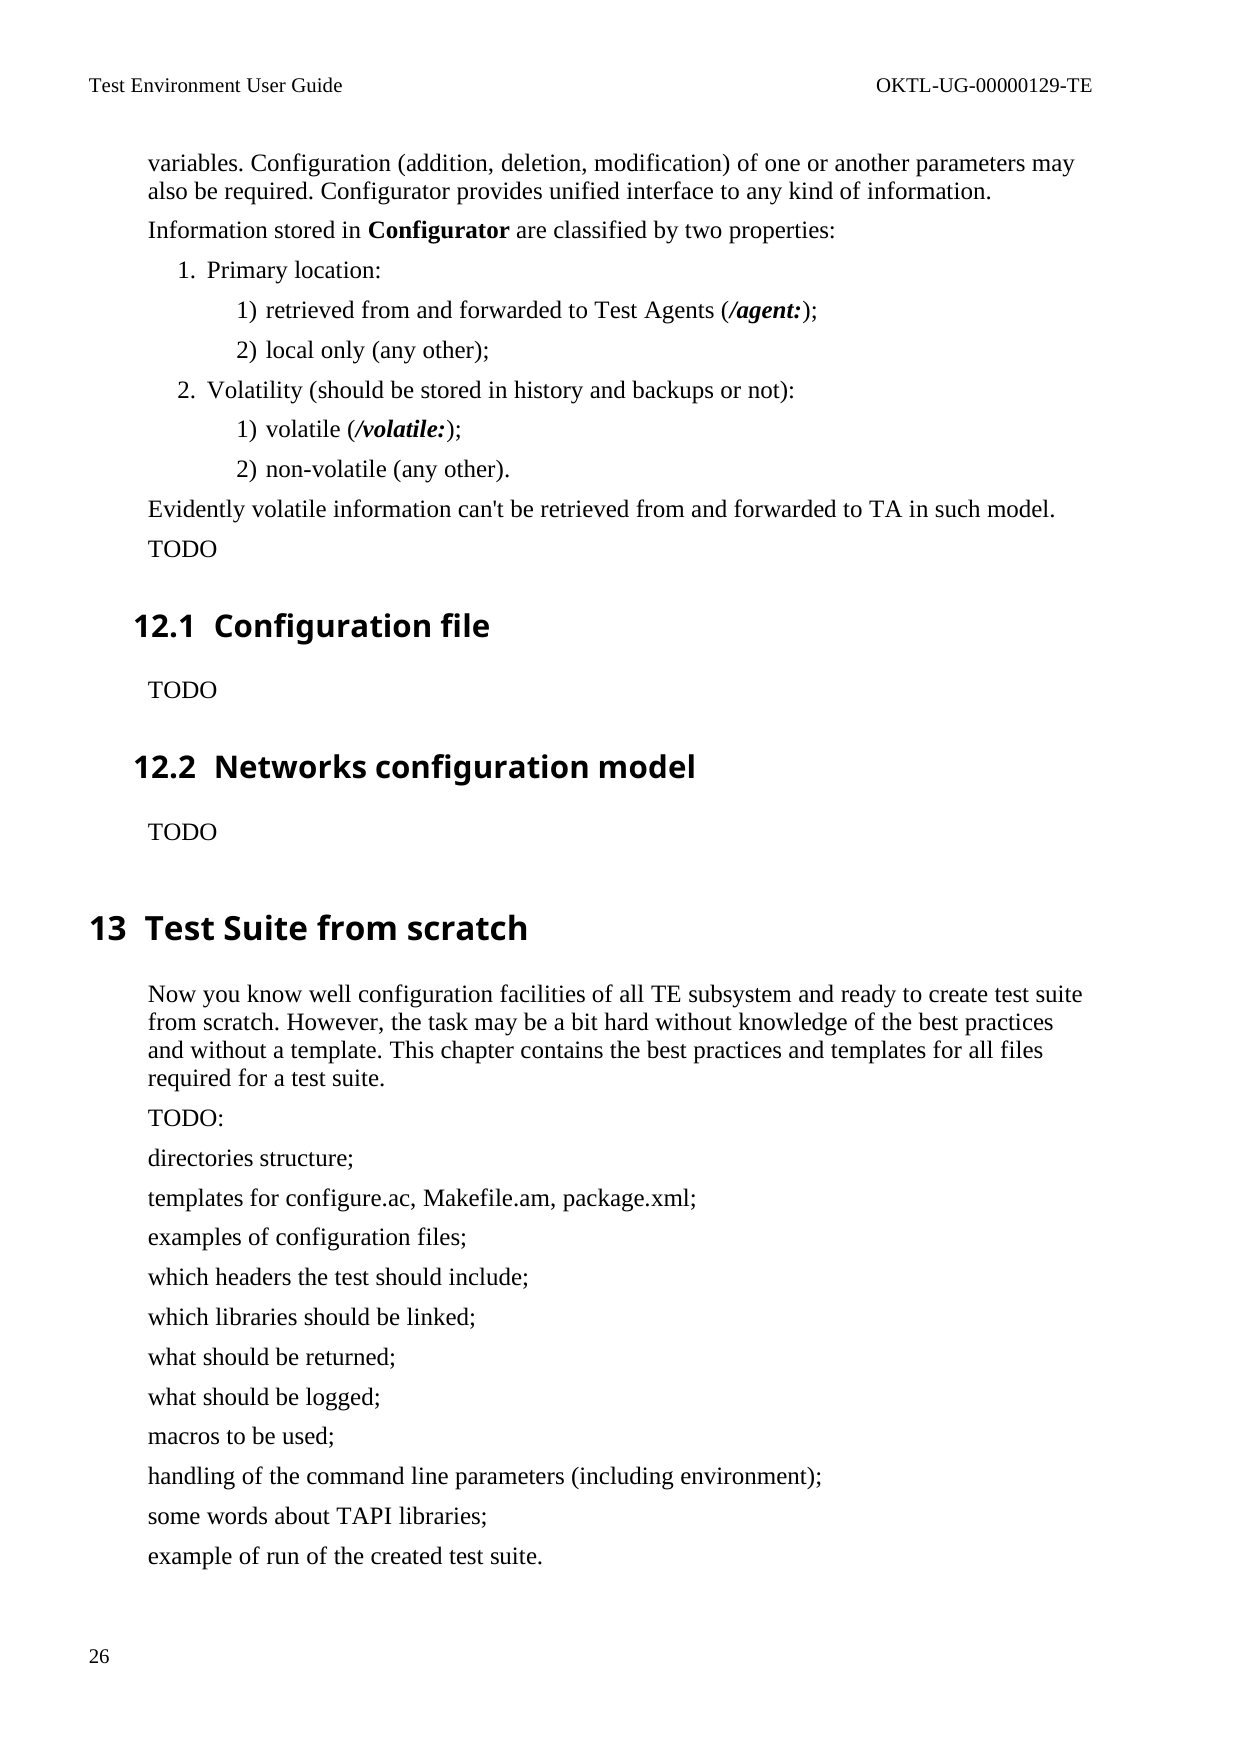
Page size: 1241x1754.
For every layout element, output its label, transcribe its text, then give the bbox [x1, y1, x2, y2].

text which headers the test should include; [148, 1263, 1093, 1291]
text what should be returned; [148, 1343, 1093, 1371]
text what should be logged; [148, 1382, 1093, 1410]
text TODO [148, 535, 1093, 563]
text variables. Configuration (addition, deletion, modification) of one or another parameters may also be required. Configurator provides unified interface to any kind of information. [148, 148, 1093, 204]
text some words about TAPI libraries; [148, 1502, 1093, 1530]
subtitle Configuration file [133, 604, 1093, 647]
list retrieved from and forwarded to Test Agents (/agent:); [236, 296, 1093, 324]
subtitle Test Suite from scratch [88, 904, 1093, 951]
text example of run of the created test suite. [148, 1542, 1093, 1569]
text directories structure; [148, 1144, 1093, 1172]
text TODO [148, 817, 1093, 845]
list local only (any other); [236, 336, 1093, 364]
list Volatility (should be stored in history and backups or not): [177, 376, 1093, 403]
text templates for configure.ac, Makefile.am, package.xml; [148, 1183, 1093, 1211]
text which libraries should be linked; [148, 1303, 1093, 1331]
text examples of configuration files; [148, 1223, 1093, 1251]
text handling of the command line parameters (including environment); [148, 1462, 1093, 1490]
text TODO: [148, 1104, 1093, 1132]
text Now you know well configuration facilities of all TE subsystem and ready to create test suite from scratch. However, the task may be a bit hard without knowledge of the best practices and without a template. This chapter contains the best practices and templates for all files required for a test suite. [148, 980, 1093, 1092]
subtitle Networks configuration model [133, 745, 1093, 788]
list volatile (/volatile:); [236, 415, 1093, 443]
list non-volatile (any other). [236, 455, 1093, 483]
text Evidently volatile information can't be retrieved from and forwarded to TA in such model. [148, 495, 1093, 523]
text Information stored in Configurator are classified by two properties: [148, 216, 1093, 244]
text macros to be used; [148, 1422, 1093, 1450]
list Primary location: [177, 256, 1093, 284]
text TODO [148, 676, 1093, 704]
